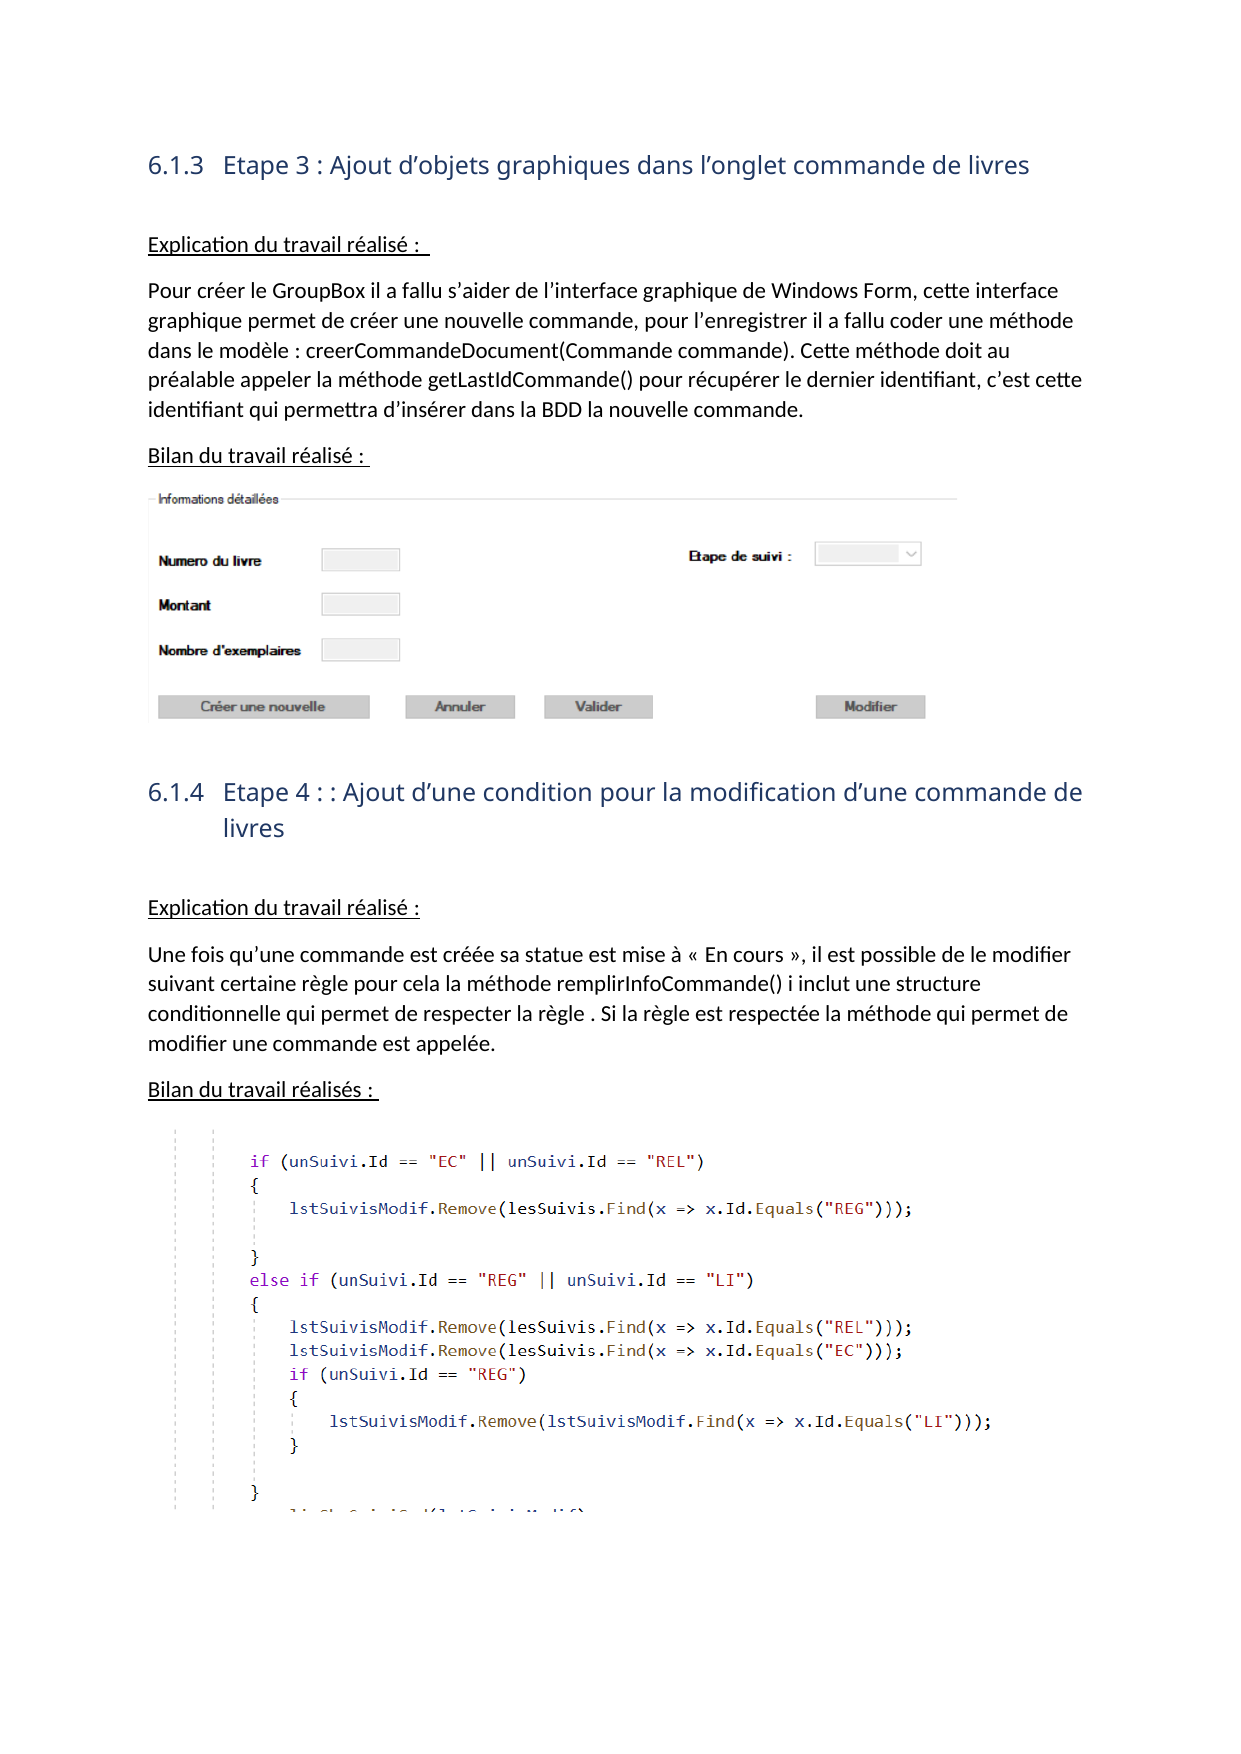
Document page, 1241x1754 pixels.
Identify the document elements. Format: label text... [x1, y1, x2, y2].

subtitle Etape 4 : : Ajout d’une condition pour la modification d’une commande de livres [148, 775, 1093, 845]
subtitle Etape 3 : Ajout d’objets graphiques dans l’onglet commande de livres [148, 148, 1093, 182]
text Explication du travail réalisé : [148, 893, 1093, 921]
text Pour créer le GroupBox il a fallu s’aider de l’interface graphique de Windows Form, cette interface graphique permet de créer une nouvelle commande, pour l’enregistrer il a fallu coder une méthode dans le modèle : creerCommandeDocument(Commande commande). Cette méthode doit au préalable appeler la méthode getLastIdCommande() pour récupérer le dernier identifiant, c’est cette identifiant qui permettra d’insérer dans la BDD la nouvelle commande. [148, 276, 1093, 423]
text Bilan du travail réalisés : [148, 1075, 1093, 1103]
text Une fois qu’une commande est créée sa statue est mise à « En cours », il est possible de le modifier suivant certaine règle pour cela la méthode remplirInfoCommande() i inclut une structure conditionnelle qui permet de respecter la règle . Si la règle est respectée la méthode qui permet de modifier une commande est appelée. [148, 940, 1093, 1057]
text Bilan du travail réalisé : [148, 441, 1093, 469]
text Explication du travail réalisé : [148, 230, 1093, 258]
